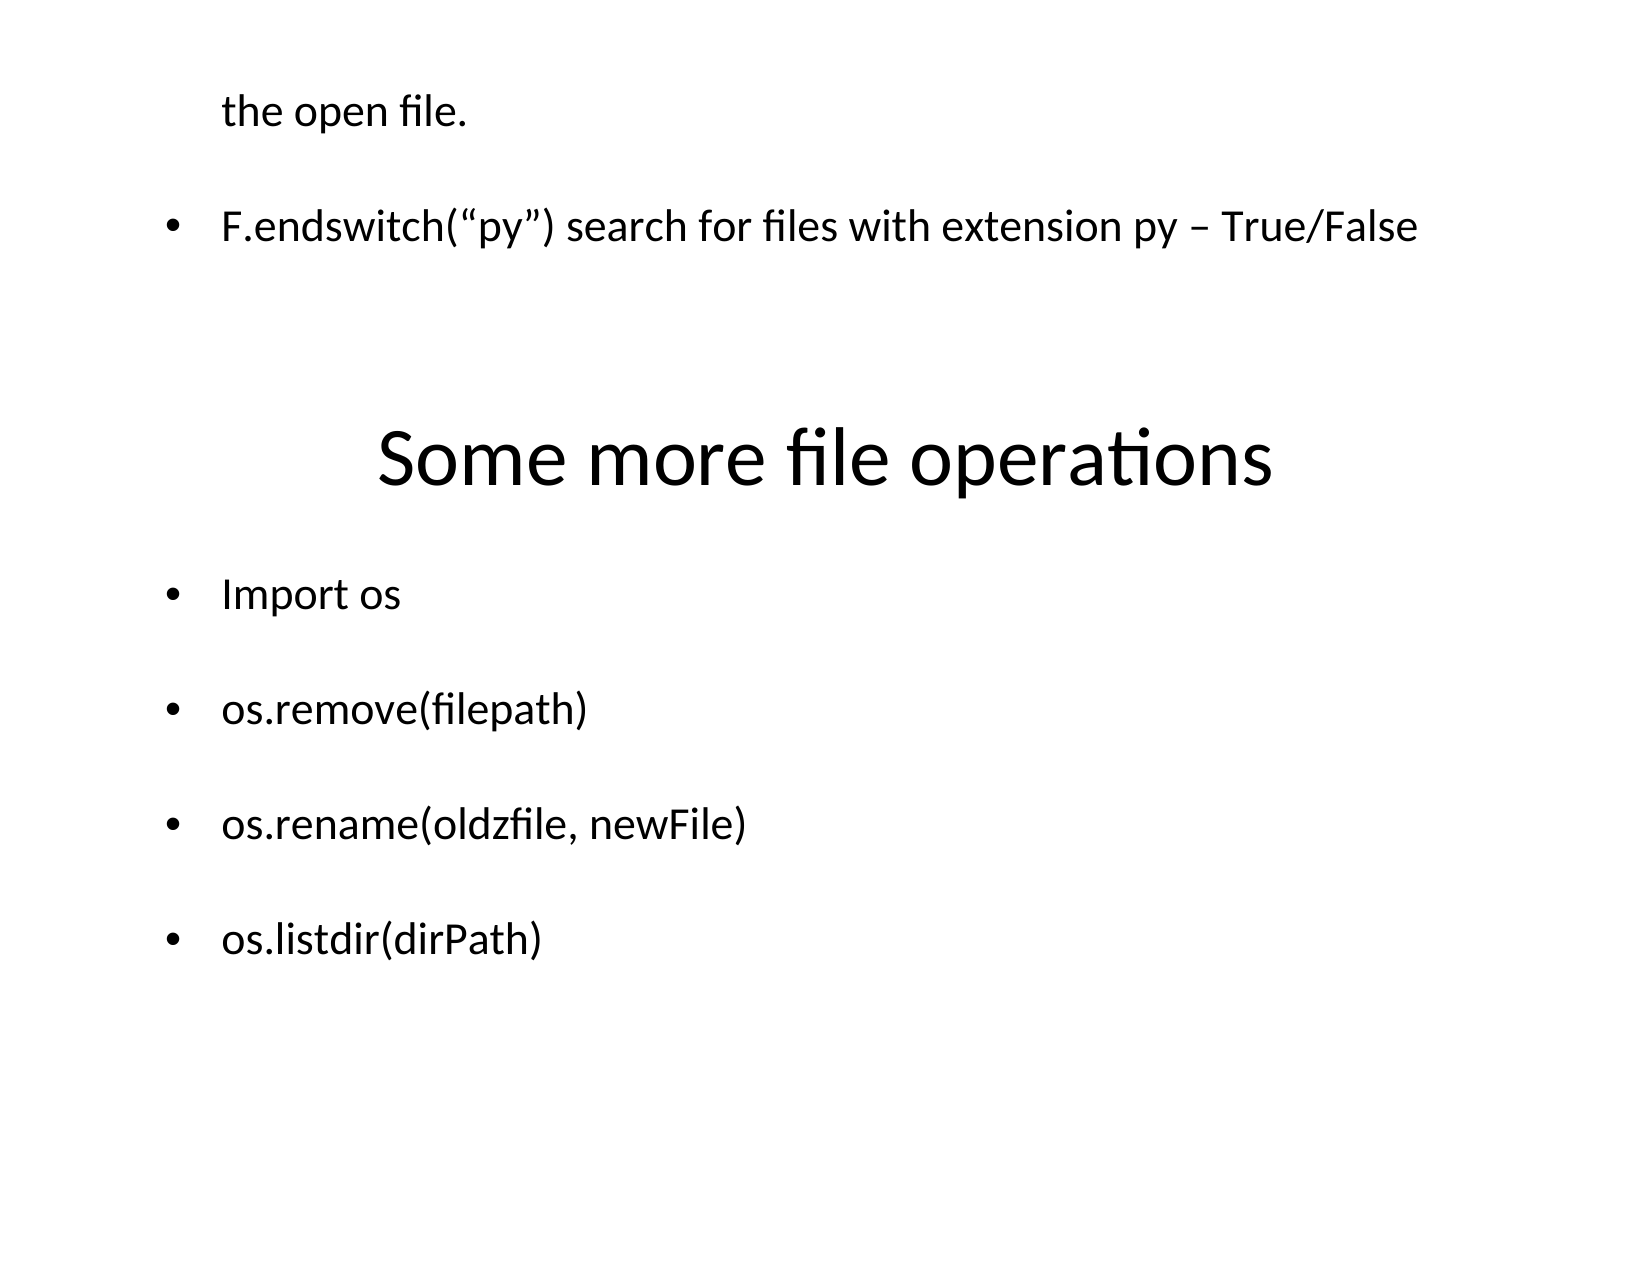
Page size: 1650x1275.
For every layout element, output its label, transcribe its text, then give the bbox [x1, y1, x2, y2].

table_cell • [75, 887, 221, 1002]
table_cell • [75, 542, 221, 657]
table_cell os.remove(filepath) [221, 657, 1575, 772]
table_cell • [75, 174, 221, 318]
table_cell • [75, 772, 221, 887]
table_cell os.listdir(dirPath) [221, 887, 1575, 1002]
table_header [75, 381, 221, 542]
table_cell the open file. [221, 59, 1575, 174]
table_cell os.rename(oldzfile, newFile) [221, 772, 1575, 887]
table_header Some more file operations [221, 381, 1575, 542]
table_cell • [75, 657, 221, 772]
table_cell [75, 59, 221, 174]
table_cell F.endswitch(“py”) search for files with extension py – True/False [221, 174, 1575, 318]
table_cell Import os [221, 542, 1575, 657]
